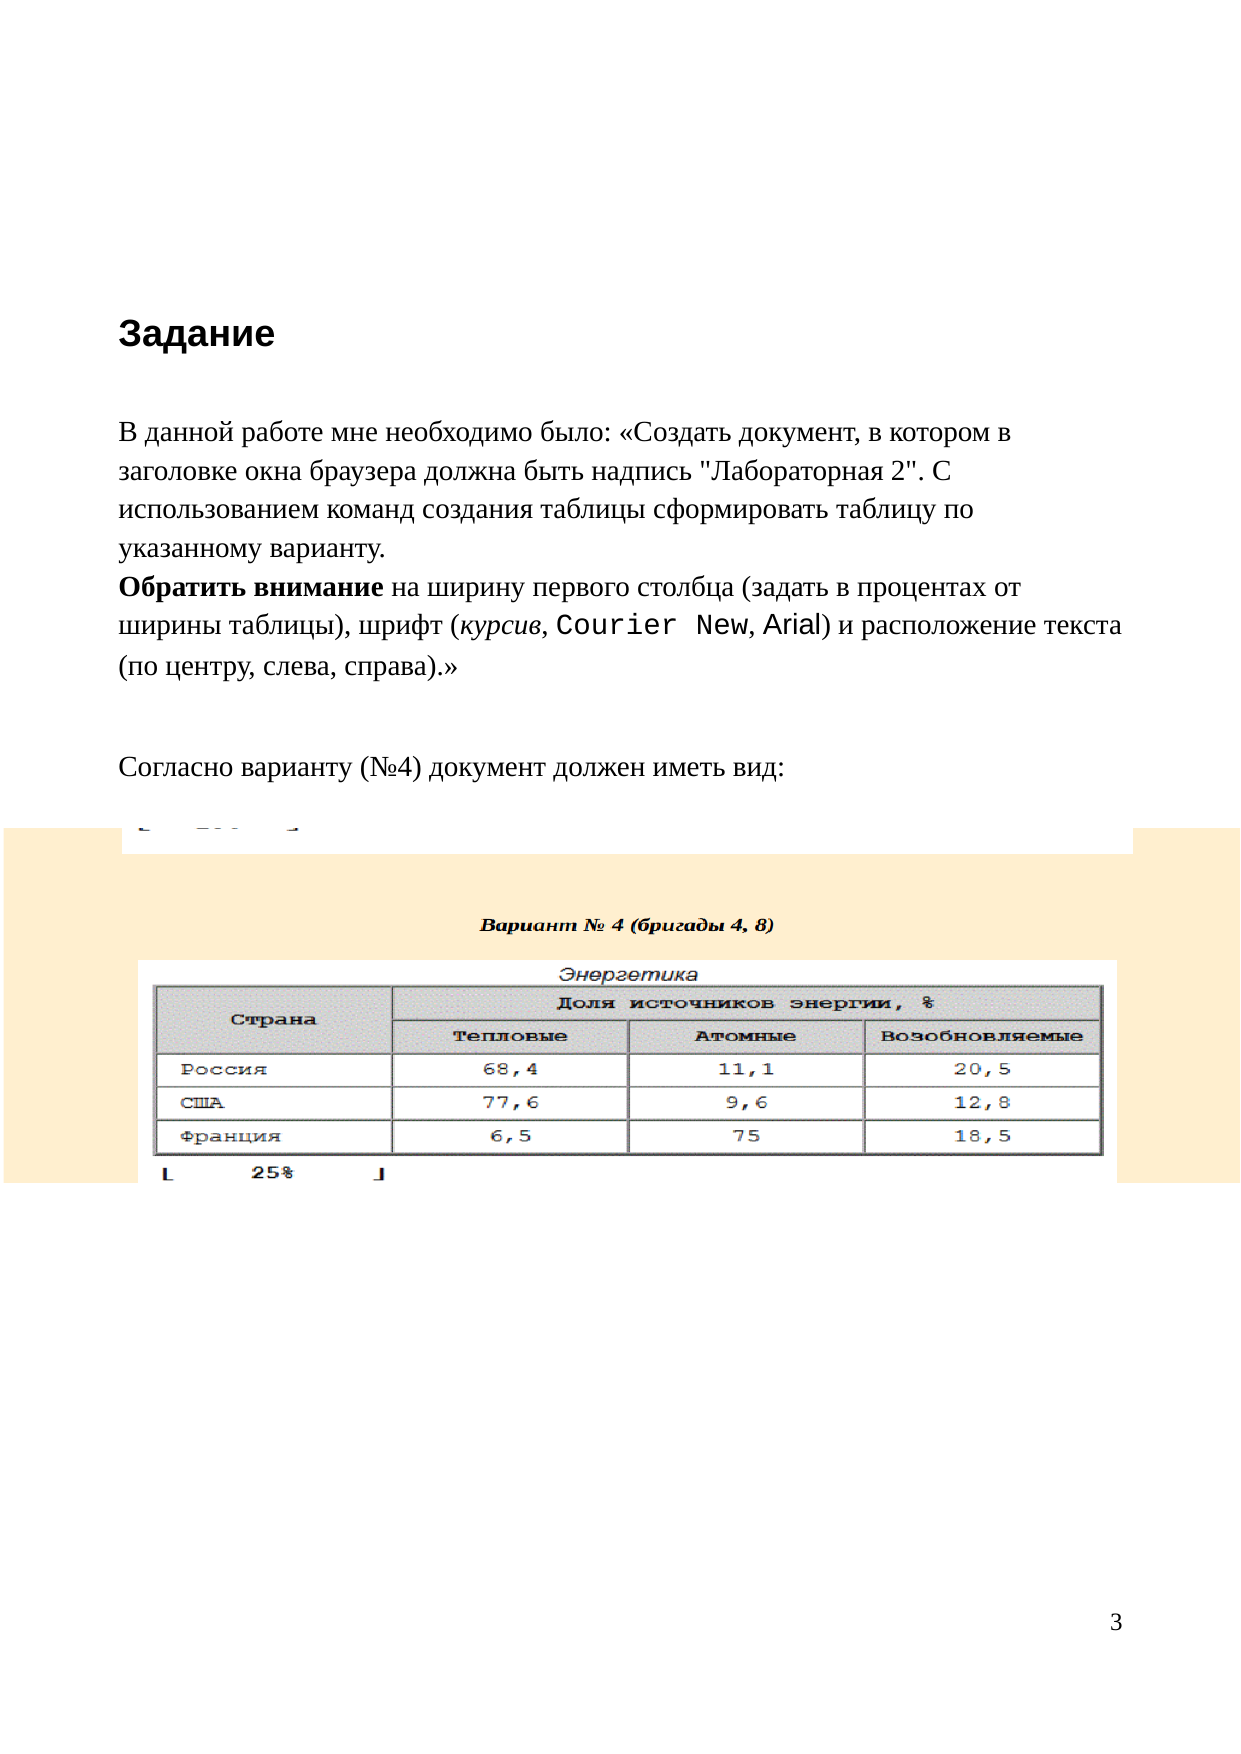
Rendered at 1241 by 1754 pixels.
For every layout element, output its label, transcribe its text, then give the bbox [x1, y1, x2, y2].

picture [3, 1005, 1241, 1183]
text В данной работе мне необходимо было: «Создать документ, в котором в заголовке окна браузера должна быть надпись "Лабораторная 2". С использованием команд создания таблицы сформировать таблицу по указанному варианту. Обратить внимание на ширину первого столбца (задать в процентах от ширины таблицы), шрифт (курсив, Courier New, Arial) и расположение текста (по центру, слева, справа).» [118, 414, 1122, 682]
text Согласно варианту (№4) документ должен иметь вид: [118, 749, 1122, 783]
subtitle Задание [118, 311, 1122, 354]
